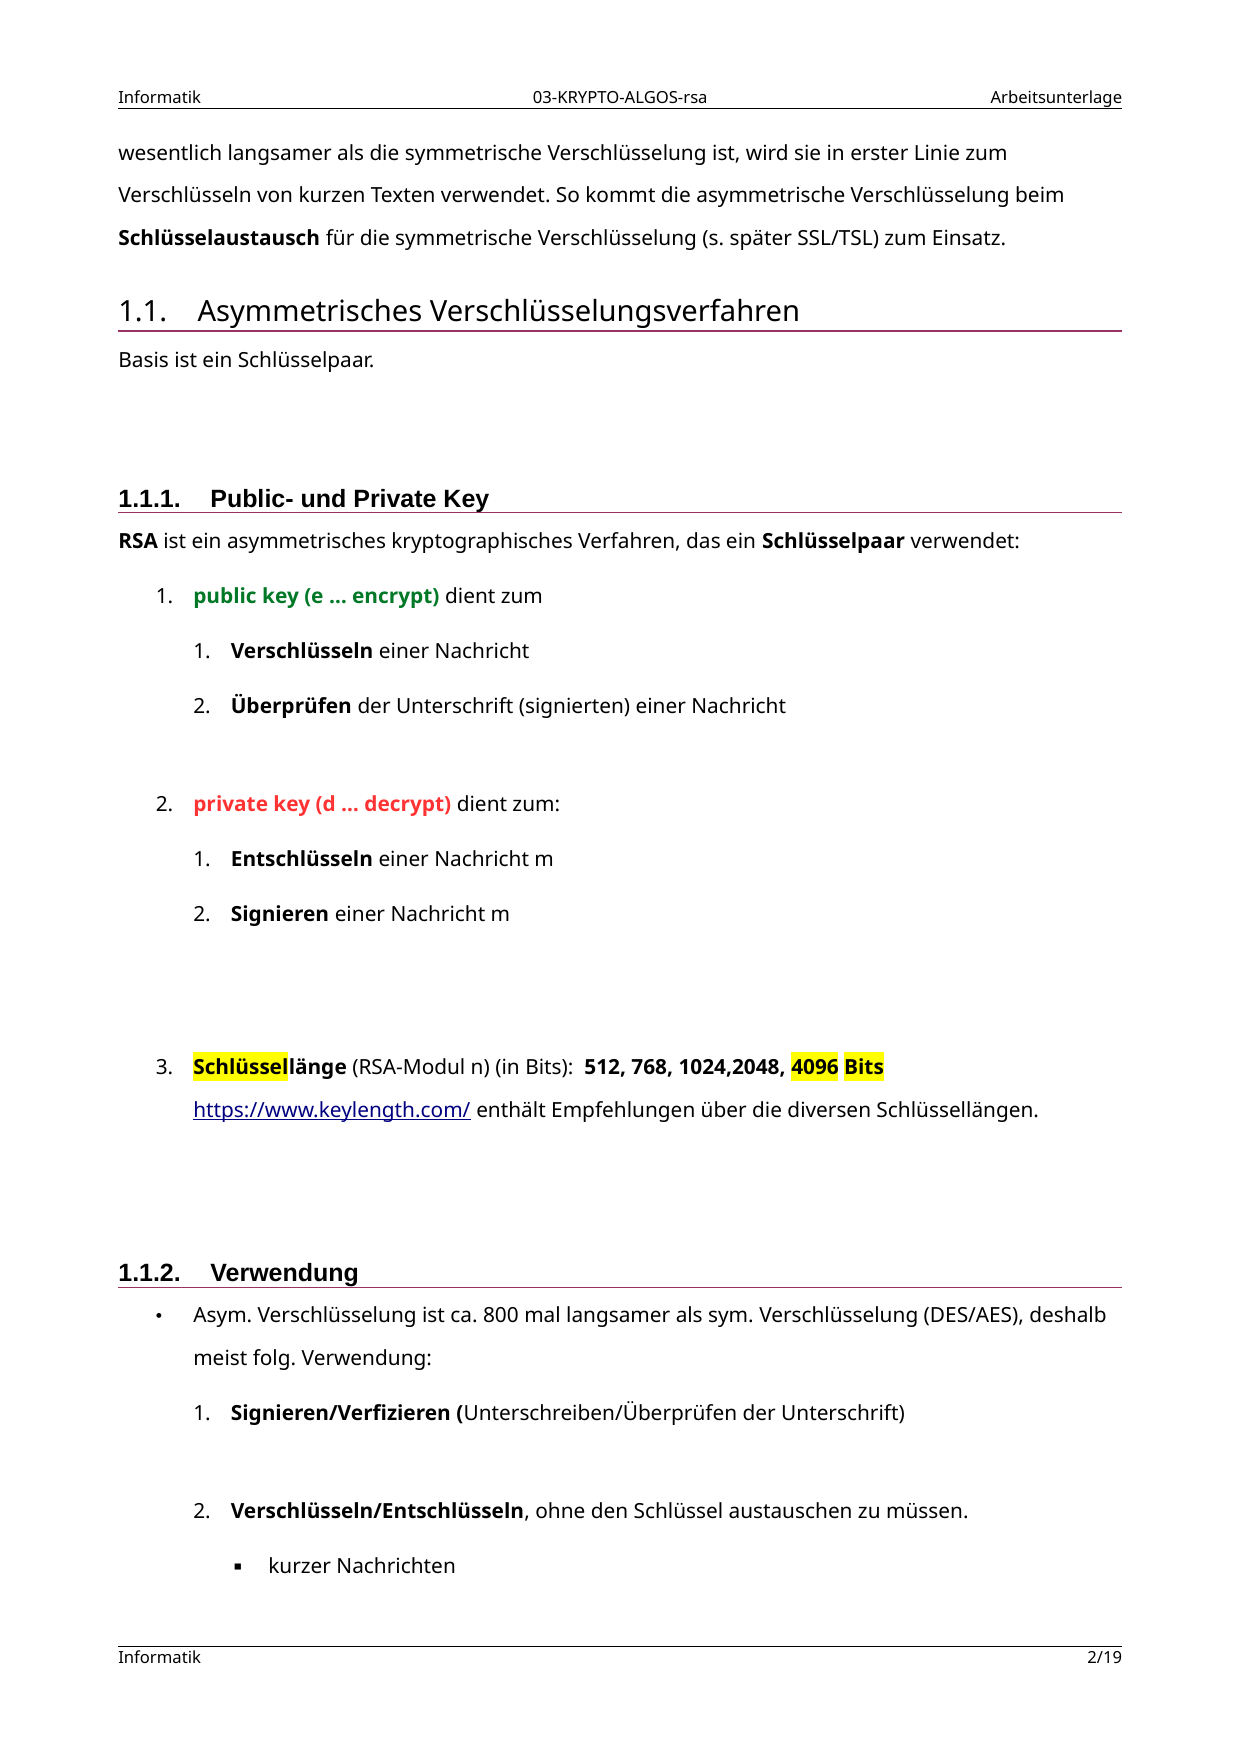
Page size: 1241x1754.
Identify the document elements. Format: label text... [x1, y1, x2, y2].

text RSA ist ein asymmetrisches kryptographisches Verfahren, das ein Schlüsselpaar verwendet: [118, 526, 1122, 554]
subtitle Public- und Private Key [118, 484, 1122, 512]
text wesentlich langsamer als die symmetrische Verschlüsselung ist, wird sie in erster Linie zum Verschlüsseln von kurzen Texten verwendet. So kommt die asymmetrische Verschlüsselung beim Schlüsselaustausch für die symmetrische Verschlüsselung (s. später SSL/TSL) zum Einsatz. [118, 138, 1122, 252]
subtitle Verwendung [118, 1258, 1122, 1287]
list kurzer Nachrichten [231, 1551, 1122, 1579]
list Schlüssellänge (RSA-Modul n) (in Bits): 512, 768, 1024,2048, 4096 Bits https://www.keylength.com/ enthält Empfehlungen über die diversen Schlüssellängen. [156, 1052, 1122, 1123]
list public key (e … encrypt) dient zum [156, 581, 1122, 609]
subtitle Asymmetrisches Verschlüsselungsverfahren [118, 291, 1122, 330]
list Verschlüsseln einer Nachricht [193, 636, 1122, 665]
list Signieren/Verfizieren (Unterschreiben/Überprüfen der Unterschrift) [193, 1398, 1122, 1469]
text Basis ist ein Schlüsselpaar. [118, 345, 1122, 373]
list Asym. Verschlüsselung ist ca. 800 mal langsamer als sym. Verschlüsselung (DES/AES), deshalb meist folg. Verwendung: [156, 1301, 1122, 1372]
list Verschlüsseln/Entschlüsseln, ohne den Schlüssel austauschen zu müssen. [193, 1496, 1122, 1524]
list Signieren einer Nachricht m [193, 899, 1122, 970]
list Entschlüsseln einer Nachricht m [193, 844, 1122, 873]
list private key (d … decrypt) dient zum: [156, 789, 1122, 817]
list Überprüfen der Unterschrift (signierten) einer Nachricht [193, 691, 1122, 762]
